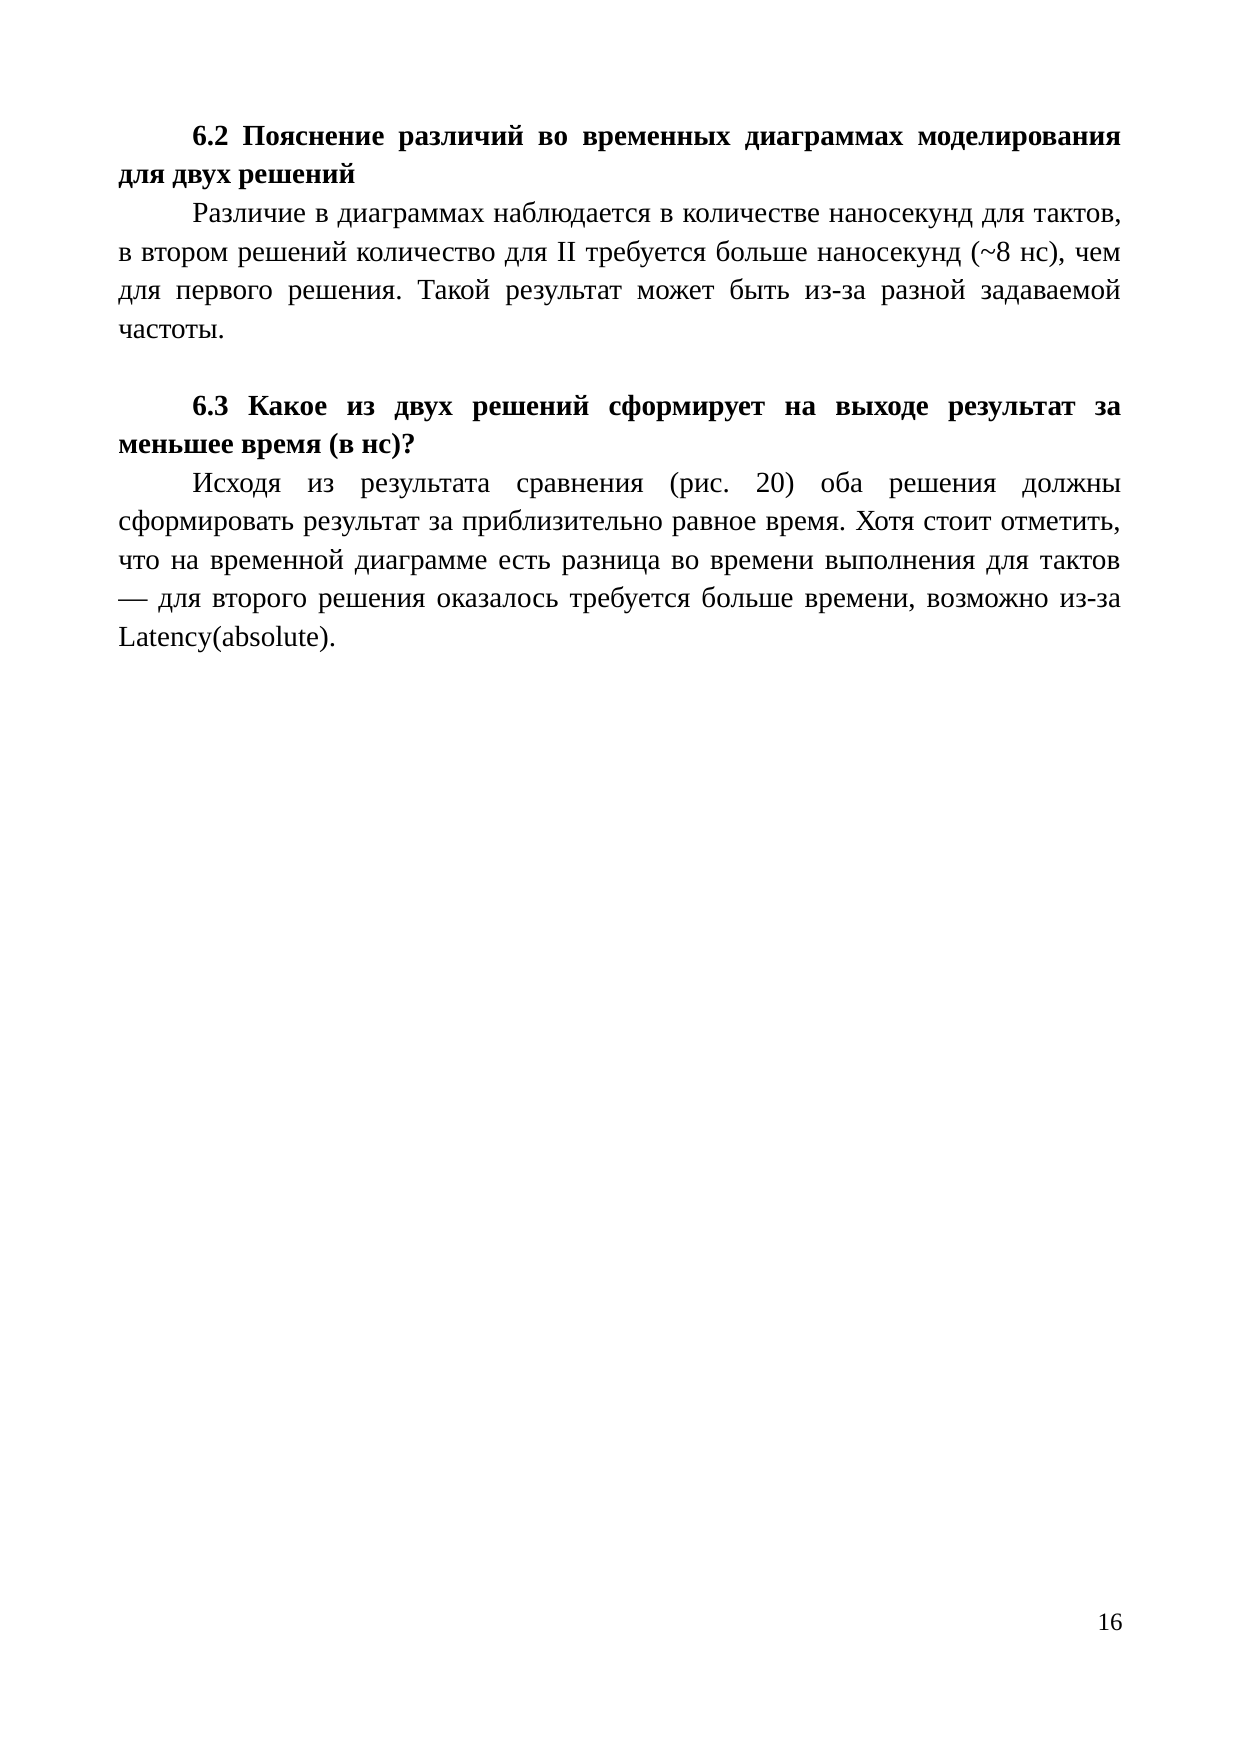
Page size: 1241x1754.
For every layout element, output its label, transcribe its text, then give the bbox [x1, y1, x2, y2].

text Различие в диаграммах наблюдается в количестве наносекунд для тактов, в втором решений количество для II требуется больше наносекунд (~8 нс), чем для первого решения. Такой результат может быть из-за разной задаваемой частоты. [118, 195, 1122, 344]
text 6.2 Пояснение различий во временных диаграммах моделирования для двух решений [118, 118, 1122, 190]
text 6.3 Какое из двух решений сформирует на выходе результат за меньшее время (в нс)? [118, 388, 1122, 460]
text Исходя из результата сравнения (рис. 20) оба решения должны сформировать результат за приблизительно равное время. Хотя стоит отметить, что на временной диаграмме есть разница во времени выполнения для тактов — для второго решения оказалось требуется больше времени, возможно из-за Latency(absolute). [118, 465, 1122, 653]
